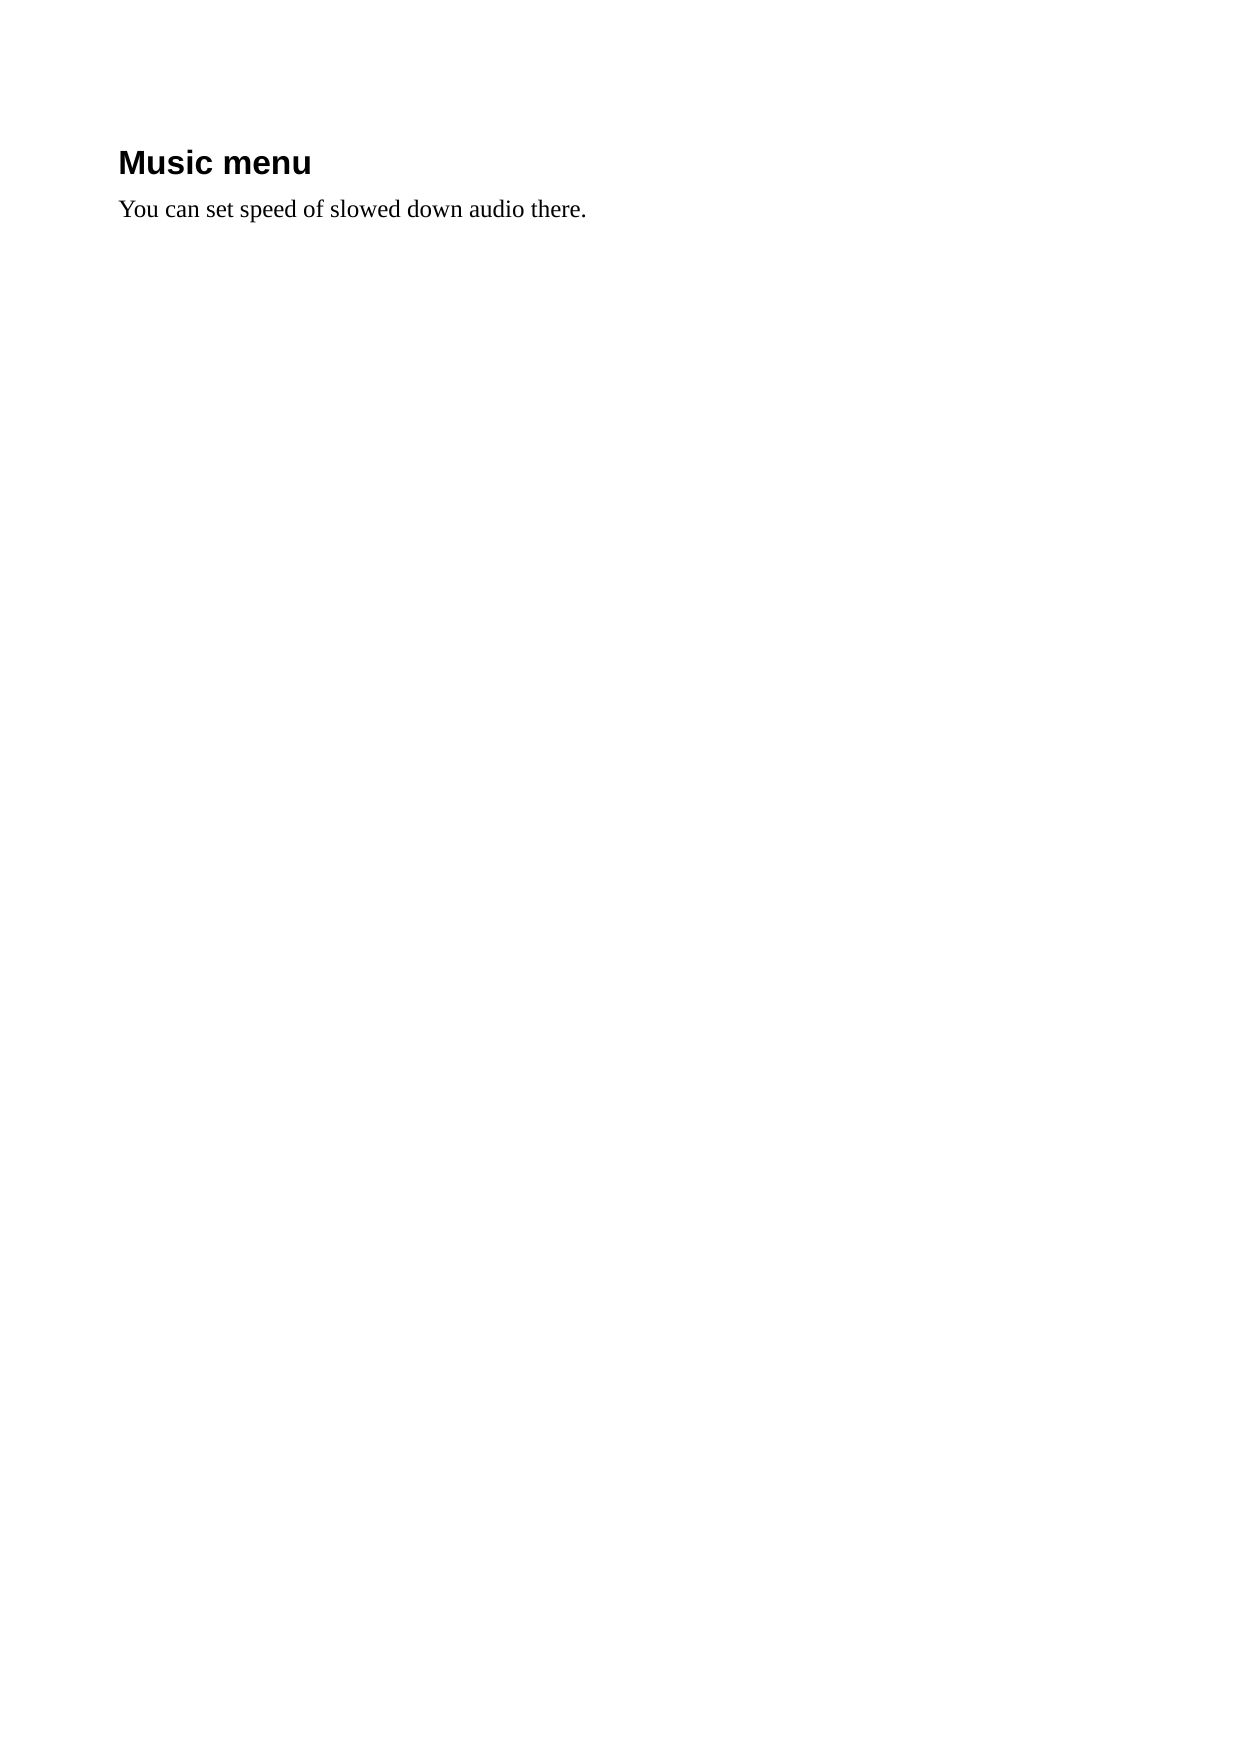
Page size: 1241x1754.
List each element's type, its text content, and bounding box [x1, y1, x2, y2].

subtitle Music menu [118, 143, 1122, 182]
text You can set speed of slowed down audio there. [118, 194, 1122, 223]
